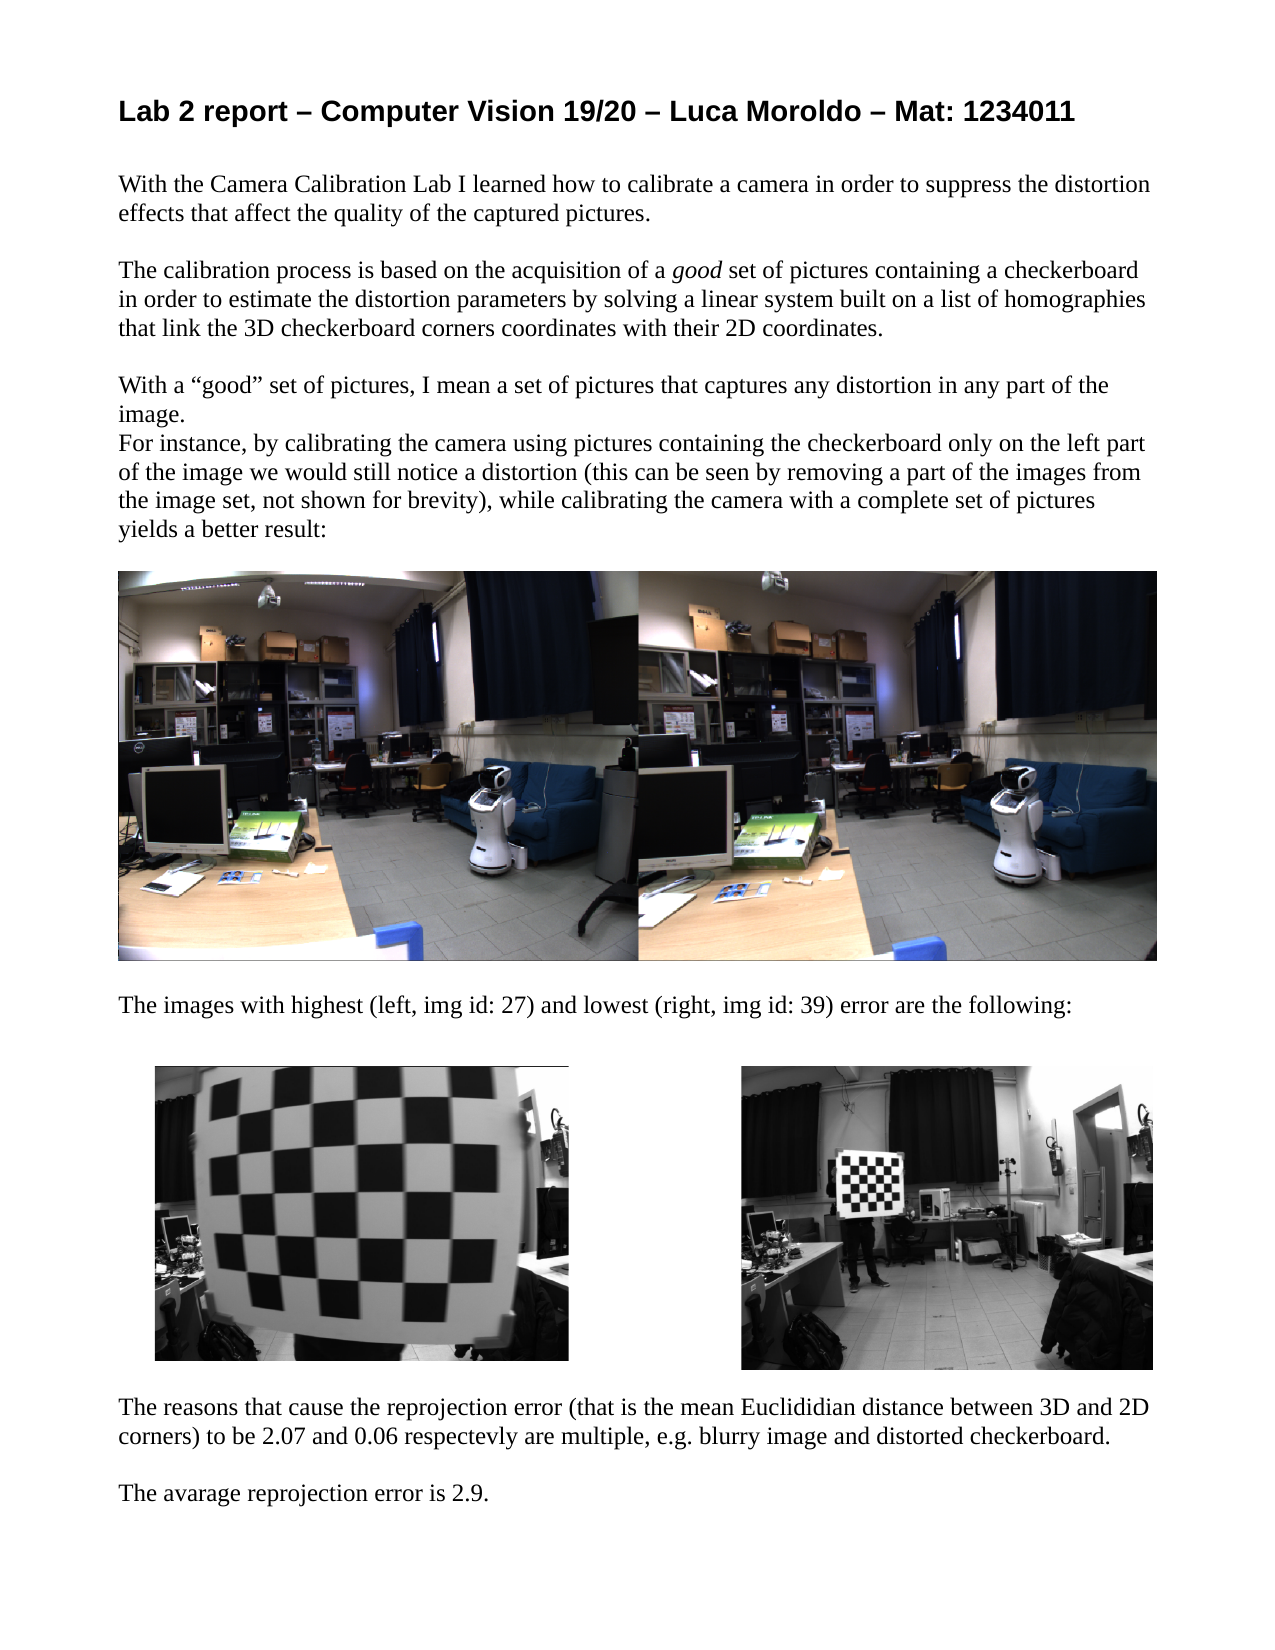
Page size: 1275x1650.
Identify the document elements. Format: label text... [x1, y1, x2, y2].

text With a “good” set of pictures, I mean a set of pictures that captures any distortion in any part of the image. [118, 371, 1157, 428]
text The images with highest (left, img id: 27) and lowest (right, img id: 39) error are the following: [118, 990, 1157, 1018]
text The calibration process is based on the acquisition of a good set of pictures containing a checkerboard in order to estimate the distortion parameters by solving a linear system built on a list of homographies that link the 3D checkerboard corners coordinates with their 2D coordinates. [118, 256, 1157, 342]
text For instance, by calibrating the camera using pictures containing the checkerboard only on the left part of the image we would still notice a distortion (this can be seen by removing a part of the images from the image set, not shown for brevity), while calibrating the camera with a complete set of pictures yields a better result: [118, 428, 1157, 543]
picture [741, 1066, 1153, 1370]
subtitle Lab 2 report – Computer Vision 19/20 – Luca Moroldo – Mat: 1234011 [118, 94, 1157, 128]
picture [118, 571, 1157, 961]
text The reasons that cause the reprojection error (that is the mean Euclididian distance between 3D and 2D corners) to be 2.07 and 0.06 respectevly are multiple, e.g. blurry image and distorted checkerboard. [118, 1392, 1157, 1450]
text With the Camera Calibration Lab I learned how to calibrate a camera in order to suppress the distortion effects that affect the quality of the captured pictures. [118, 169, 1157, 227]
text The avarage reprojection error is 2.9. [118, 1478, 1157, 1507]
picture [154, 1066, 569, 1361]
